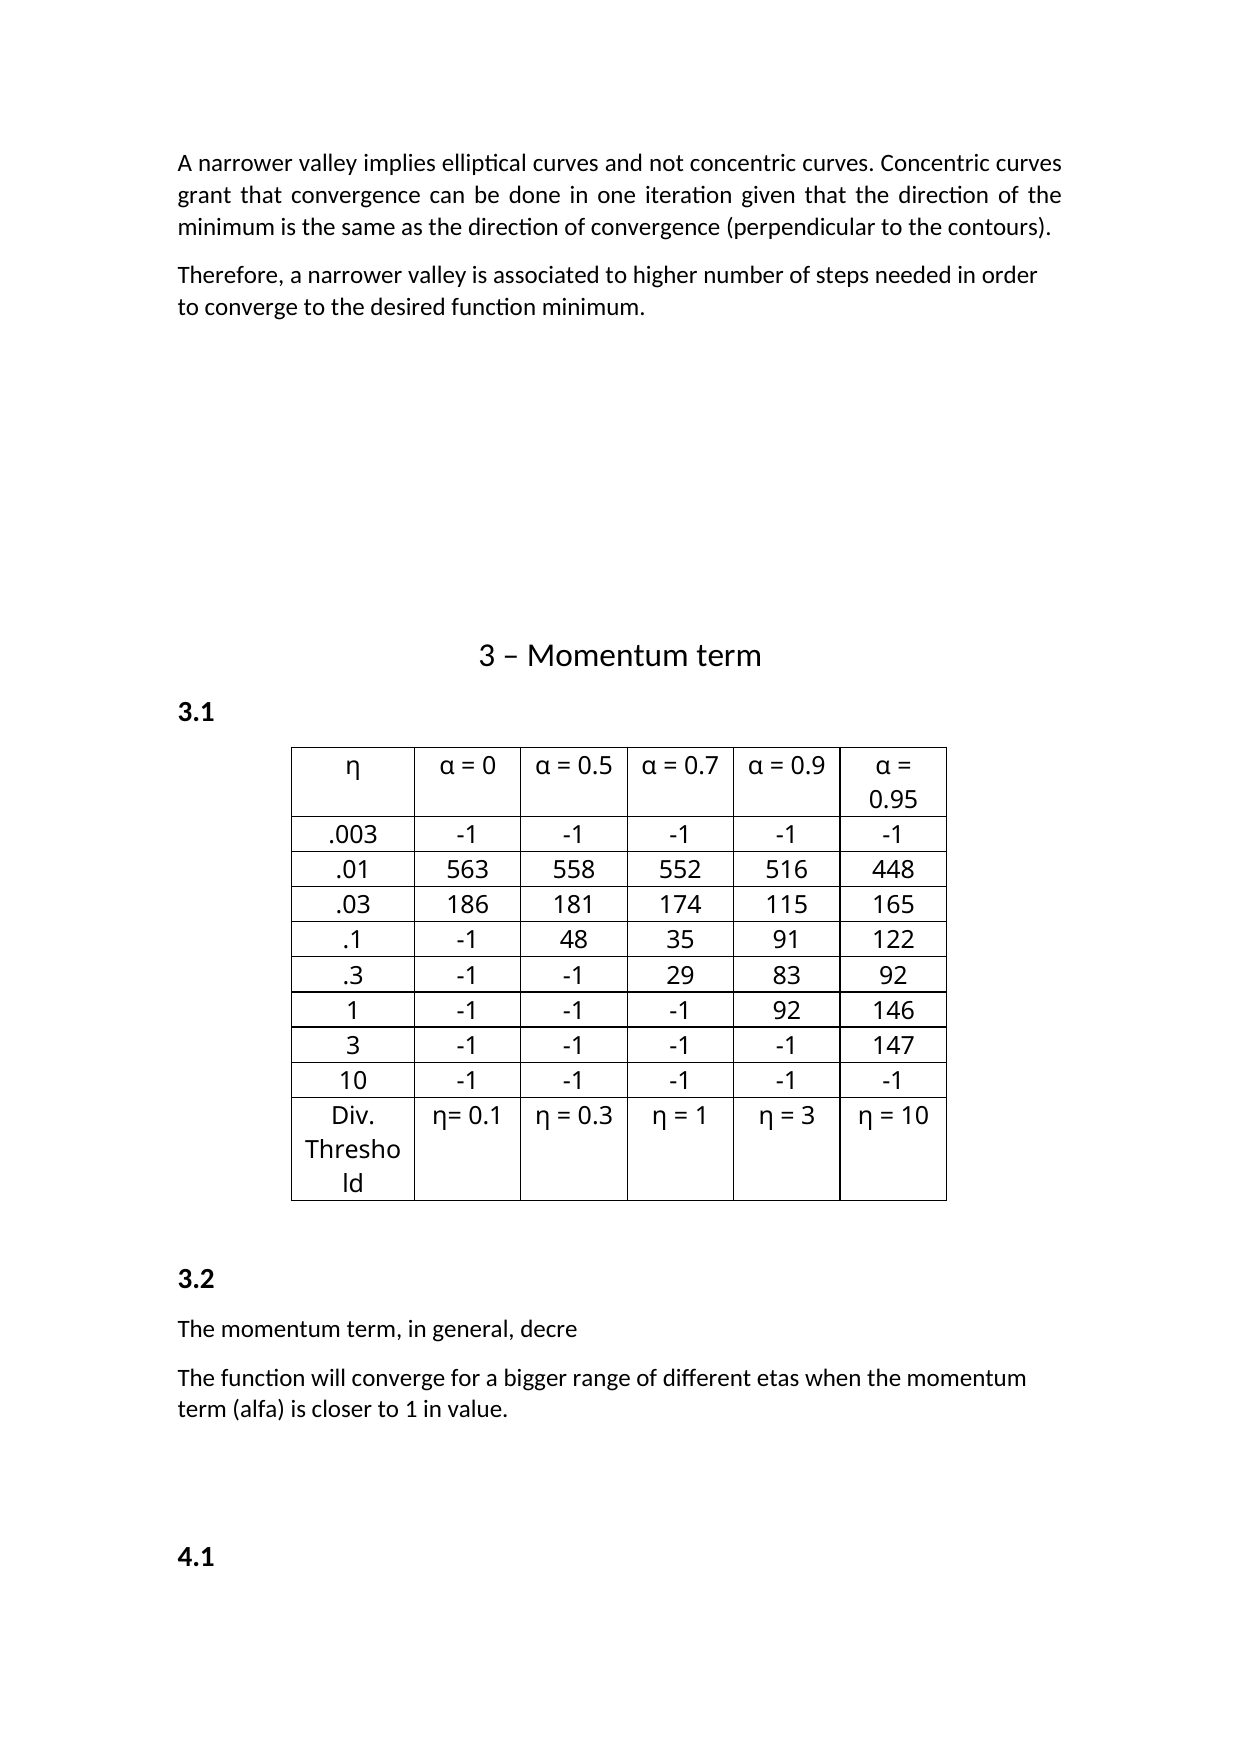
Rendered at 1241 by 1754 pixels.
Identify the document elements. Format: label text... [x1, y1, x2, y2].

table_cell 10 [292, 1063, 414, 1097]
table_cell 181 [521, 887, 627, 921]
table_cell .003 [292, 817, 414, 851]
text 3.1 [177, 693, 1063, 729]
text 3 – Momentum term [177, 634, 1063, 675]
table_cell -1 [415, 957, 520, 991]
table_cell 83 [734, 957, 839, 991]
text 4.1 [177, 1538, 1063, 1574]
table_cell 122 [841, 922, 946, 956]
table_cell -1 [521, 957, 627, 991]
table_cell η = 10 [841, 1098, 946, 1200]
table_cell 115 [734, 887, 839, 921]
table_cell .01 [292, 852, 414, 886]
table_cell -1 [734, 1028, 839, 1062]
table_cell 1 [292, 993, 414, 1026]
text The momentum term, in general, decre [177, 1313, 1063, 1344]
table_header α = 0.95 [841, 748, 946, 816]
text Therefore, a narrower valley is associated to higher number of steps needed in order to converge to the desired function minimum. [177, 259, 1063, 321]
table_cell -1 [628, 993, 733, 1026]
table_cell -1 [521, 993, 627, 1026]
text 3.2 [177, 1260, 1063, 1296]
table_cell -1 [841, 817, 946, 851]
table_cell 147 [841, 1028, 946, 1062]
table_header α = 0.5 [521, 748, 627, 816]
table_cell 174 [628, 887, 733, 921]
table_cell 448 [841, 852, 946, 886]
table_header η [292, 748, 414, 816]
table_cell -1 [521, 1063, 627, 1097]
table_header α = 0.7 [628, 748, 733, 816]
table_cell 29 [628, 957, 733, 991]
table_cell η = 0.3 [521, 1098, 627, 1200]
table_cell 558 [521, 852, 627, 886]
table_cell 91 [734, 922, 839, 956]
table_cell -1 [734, 817, 839, 851]
table_cell 563 [415, 852, 520, 886]
table_cell 48 [521, 922, 627, 956]
table_cell -1 [415, 993, 520, 1026]
table_cell -1 [415, 1028, 520, 1062]
table_cell Div. Threshold [292, 1098, 414, 1200]
table_cell 3 [292, 1028, 414, 1062]
table_cell -1 [628, 1028, 733, 1062]
table_cell .03 [292, 887, 414, 921]
table_cell .3 [292, 957, 414, 991]
table_header α = 0 [415, 748, 520, 816]
table_cell -1 [415, 922, 520, 956]
table_cell -1 [415, 1063, 520, 1097]
table_cell 146 [841, 993, 946, 1026]
table_cell 165 [841, 887, 946, 921]
text A narrower valley implies elliptical curves and not concentric curves. Concentric curves grant that convergence can be done in one iteration given that the direction of the minimum is the same as the direction of convergence (perpendicular to the contours). [177, 148, 1063, 241]
table_cell 552 [628, 852, 733, 886]
table_cell -1 [841, 1063, 946, 1097]
table_cell 186 [415, 887, 520, 921]
table_cell 92 [734, 993, 839, 1026]
table_cell .1 [292, 922, 414, 956]
table_cell η = 3 [734, 1098, 839, 1200]
table_cell -1 [521, 817, 627, 851]
table_cell -1 [628, 817, 733, 851]
text The function will converge for a bigger range of different etas when the momentum term (alfa) is closer to 1 in value. [177, 1362, 1063, 1424]
table_cell -1 [521, 1028, 627, 1062]
table_cell η = 1 [628, 1098, 733, 1200]
table_cell -1 [628, 1063, 733, 1097]
table_cell -1 [415, 817, 520, 851]
table_cell η= 0.1 [415, 1098, 520, 1200]
table_cell -1 [734, 1063, 839, 1097]
table_cell 92 [841, 957, 946, 991]
table_header α = 0.9 [734, 748, 839, 816]
table_cell 35 [628, 922, 733, 956]
table_cell 516 [734, 852, 839, 886]
